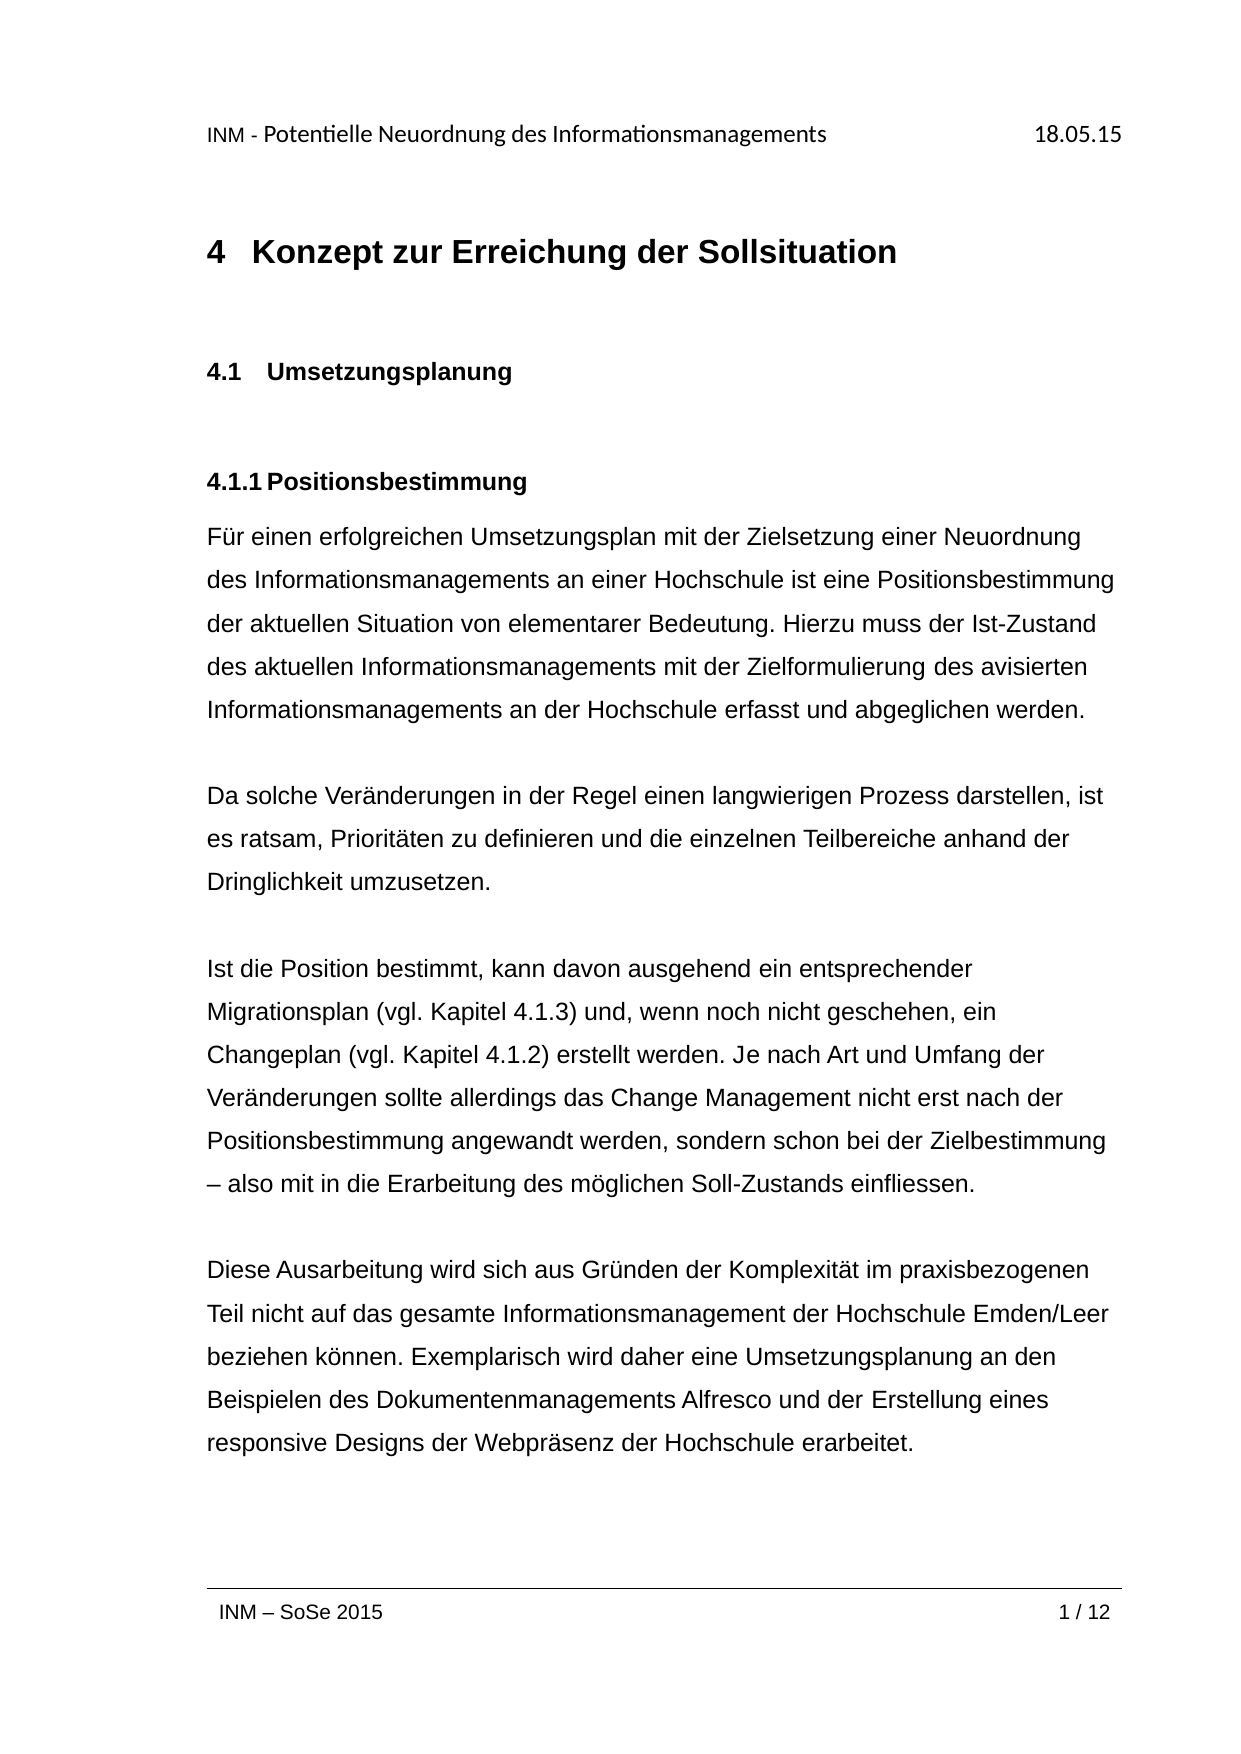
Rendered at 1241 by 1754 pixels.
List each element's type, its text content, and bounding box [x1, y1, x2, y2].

subtitle 4.1.1 Positionsbestimmung [207, 467, 1122, 496]
text Diese Ausarbeitung wird sich aus Gründen der Komplexität im praxisbezogenen Teil nicht auf das gesamte Informationsmanagement der Hochschule Emden/Leer beziehen können. Exemplarisch wird daher eine Umsetzungsplanung an den Beispielen des Dokumentenmanagements Alfresco und der Erstellung eines responsive Designs der Webpräsenz der Hochschule erarbeitet. [207, 1255, 1122, 1457]
text Ist die Position bestimmt, kann davon ausgehend ein entsprechender Migrationsplan (vgl. Kapitel 4.1.3) und, wenn noch nicht geschehen, ein Changeplan (vgl. Kapitel 4.1.2) erstellt werden. Je nach Art und Umfang der Veränderungen sollte allerdings das Change Management nicht erst nach der Positionsbestimmung angewandt werden, sondern schon bei der Zielbestimmung – also mit in die Erarbeitung des möglichen Soll-Zustands einfliessen. [207, 953, 1122, 1198]
subtitle 4.1 Umsetzungsplanung [207, 357, 1122, 386]
text Für einen erfolgreichen Umsetzungsplan mit der Zielsetzung einer Neuordnung des Informationsmanagements an einer Hochschule ist eine Positionsbestimmung der aktuellen Situation von elementarer Bedeutung. Hierzu muss der Ist-Zustand des aktuellen Informationsmanagements mit der Zielformulierung des avisierten Informationsmanagements an der Hochschule erfasst und abgeglichen werden. [207, 522, 1122, 723]
text Da solche Veränderungen in der Regel einen langwierigen Prozess darstellen, ist es ratsam, Prioritäten zu definieren und die einzelnen Teilbereiche anhand der Dringlichkeit umzusetzen. [207, 781, 1122, 896]
subtitle 4 Konzept zur Erreichung der Sollsituation [207, 232, 1122, 271]
